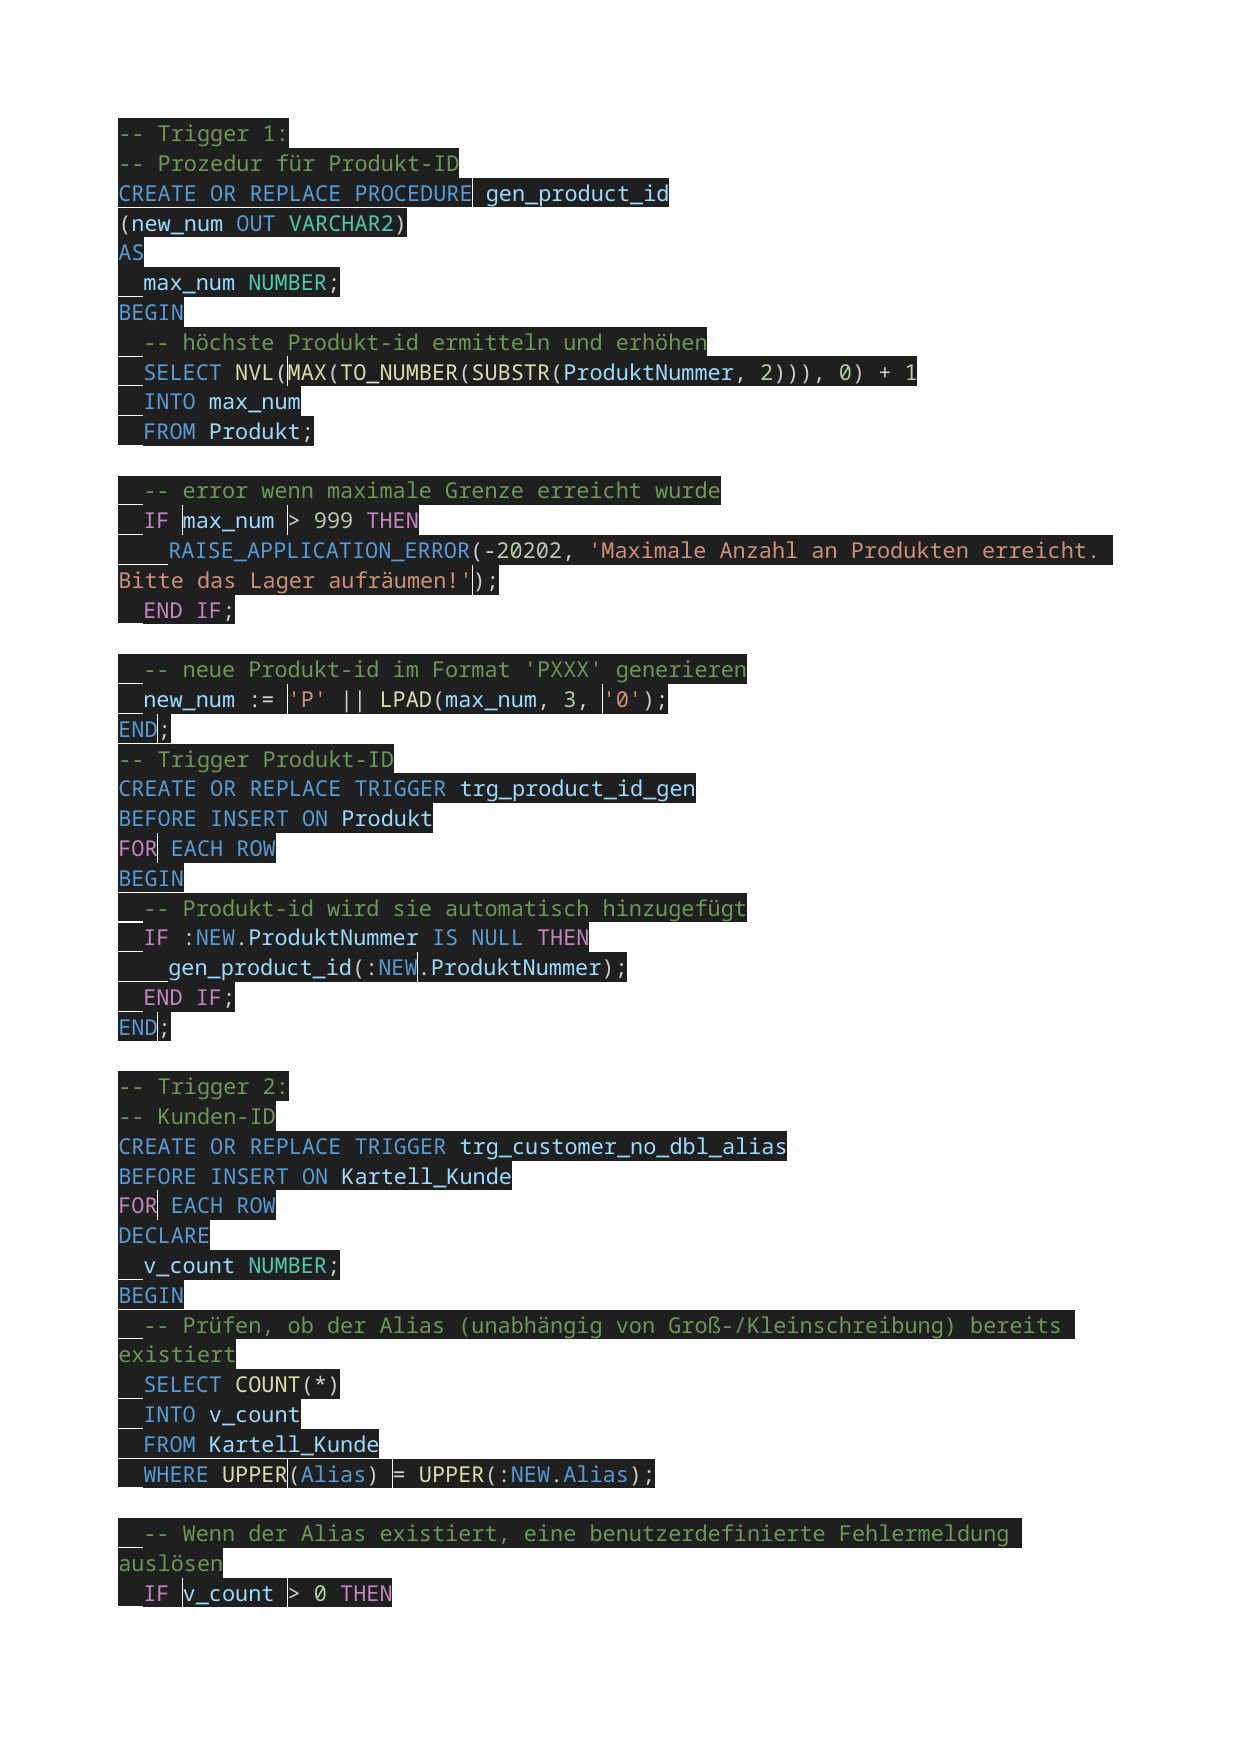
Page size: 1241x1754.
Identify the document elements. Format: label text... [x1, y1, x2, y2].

text CREATE OR REPLACE TRIGGER trg_customer_no_dbl_alias [118, 1131, 1122, 1161]
text FROM Kartell_Kunde [118, 1429, 1122, 1458]
text -- Prüfen, ob der Alias (unabhängig von Groß-/Kleinschreibung) bereits existiert [118, 1309, 1122, 1369]
text IF max_num > 999 THEN [118, 505, 1122, 535]
text CREATE OR REPLACE PROCEDURE gen_product_id [118, 178, 1122, 207]
text AS [118, 237, 1122, 267]
text max_num NUMBER; [118, 267, 1122, 297]
text -- neue Produkt-id im Format 'PXXX' generieren [118, 654, 1122, 684]
text RAISE_APPLICATION_ERROR(-20202, 'Maximale Anzahl an Produkten erreicht. Bitte das Lager aufräumen!'); [118, 535, 1122, 595]
text END; [118, 1012, 1122, 1041]
text FROM Produkt; [118, 416, 1122, 446]
text BEGIN [118, 863, 1122, 892]
text BEGIN [118, 1280, 1122, 1309]
text BEFORE INSERT ON Produkt [118, 803, 1122, 833]
text WHERE UPPER(Alias) = UPPER(:NEW.Alias); [118, 1458, 1122, 1488]
text SELECT COUNT(*) [118, 1369, 1122, 1399]
text gen_product_id(:NEW.ProduktNummer); [118, 952, 1122, 982]
text -- höchste Produkt-id ermitteln und erhöhen [118, 327, 1122, 356]
text IF v_count > 0 THEN [118, 1578, 1122, 1607]
text new_num := 'P' || LPAD(max_num, 3, '0'); [118, 684, 1122, 714]
text BEFORE INSERT ON Kartell_Kunde [118, 1161, 1122, 1190]
text FOR EACH ROW [118, 1190, 1122, 1220]
text -- Wenn der Alias existiert, eine benutzerdefinierte Fehlermeldung auslösen [118, 1518, 1122, 1578]
text -- Kunden-ID [118, 1101, 1122, 1131]
text (new_num OUT VARCHAR2) [118, 207, 1122, 237]
text CREATE OR REPLACE TRIGGER trg_product_id_gen [118, 773, 1122, 803]
text -- Prozedur für Produkt-ID [118, 148, 1122, 178]
text END; [118, 714, 1122, 743]
text END IF; [118, 595, 1122, 624]
text FOR EACH ROW [118, 833, 1122, 863]
text SELECT NVL(MAX(TO_NUMBER(SUBSTR(ProduktNummer, 2))), 0) + 1 [118, 356, 1122, 386]
text -- Trigger 1: [118, 118, 1122, 148]
text v_count NUMBER; [118, 1250, 1122, 1280]
text DECLARE [118, 1220, 1122, 1250]
text -- Trigger Produkt-ID [118, 743, 1122, 773]
text IF :NEW.ProduktNummer IS NULL THEN [118, 922, 1122, 952]
text BEGIN [118, 297, 1122, 327]
text INTO max_num [118, 386, 1122, 416]
text -- error wenn maximale Grenze erreicht wurde [118, 476, 1122, 505]
text END IF; [118, 982, 1122, 1012]
text INTO v_count [118, 1399, 1122, 1429]
text -- Trigger 2: [118, 1071, 1122, 1101]
text -- Produkt-id wird sie automatisch hinzugefügt [118, 892, 1122, 922]
